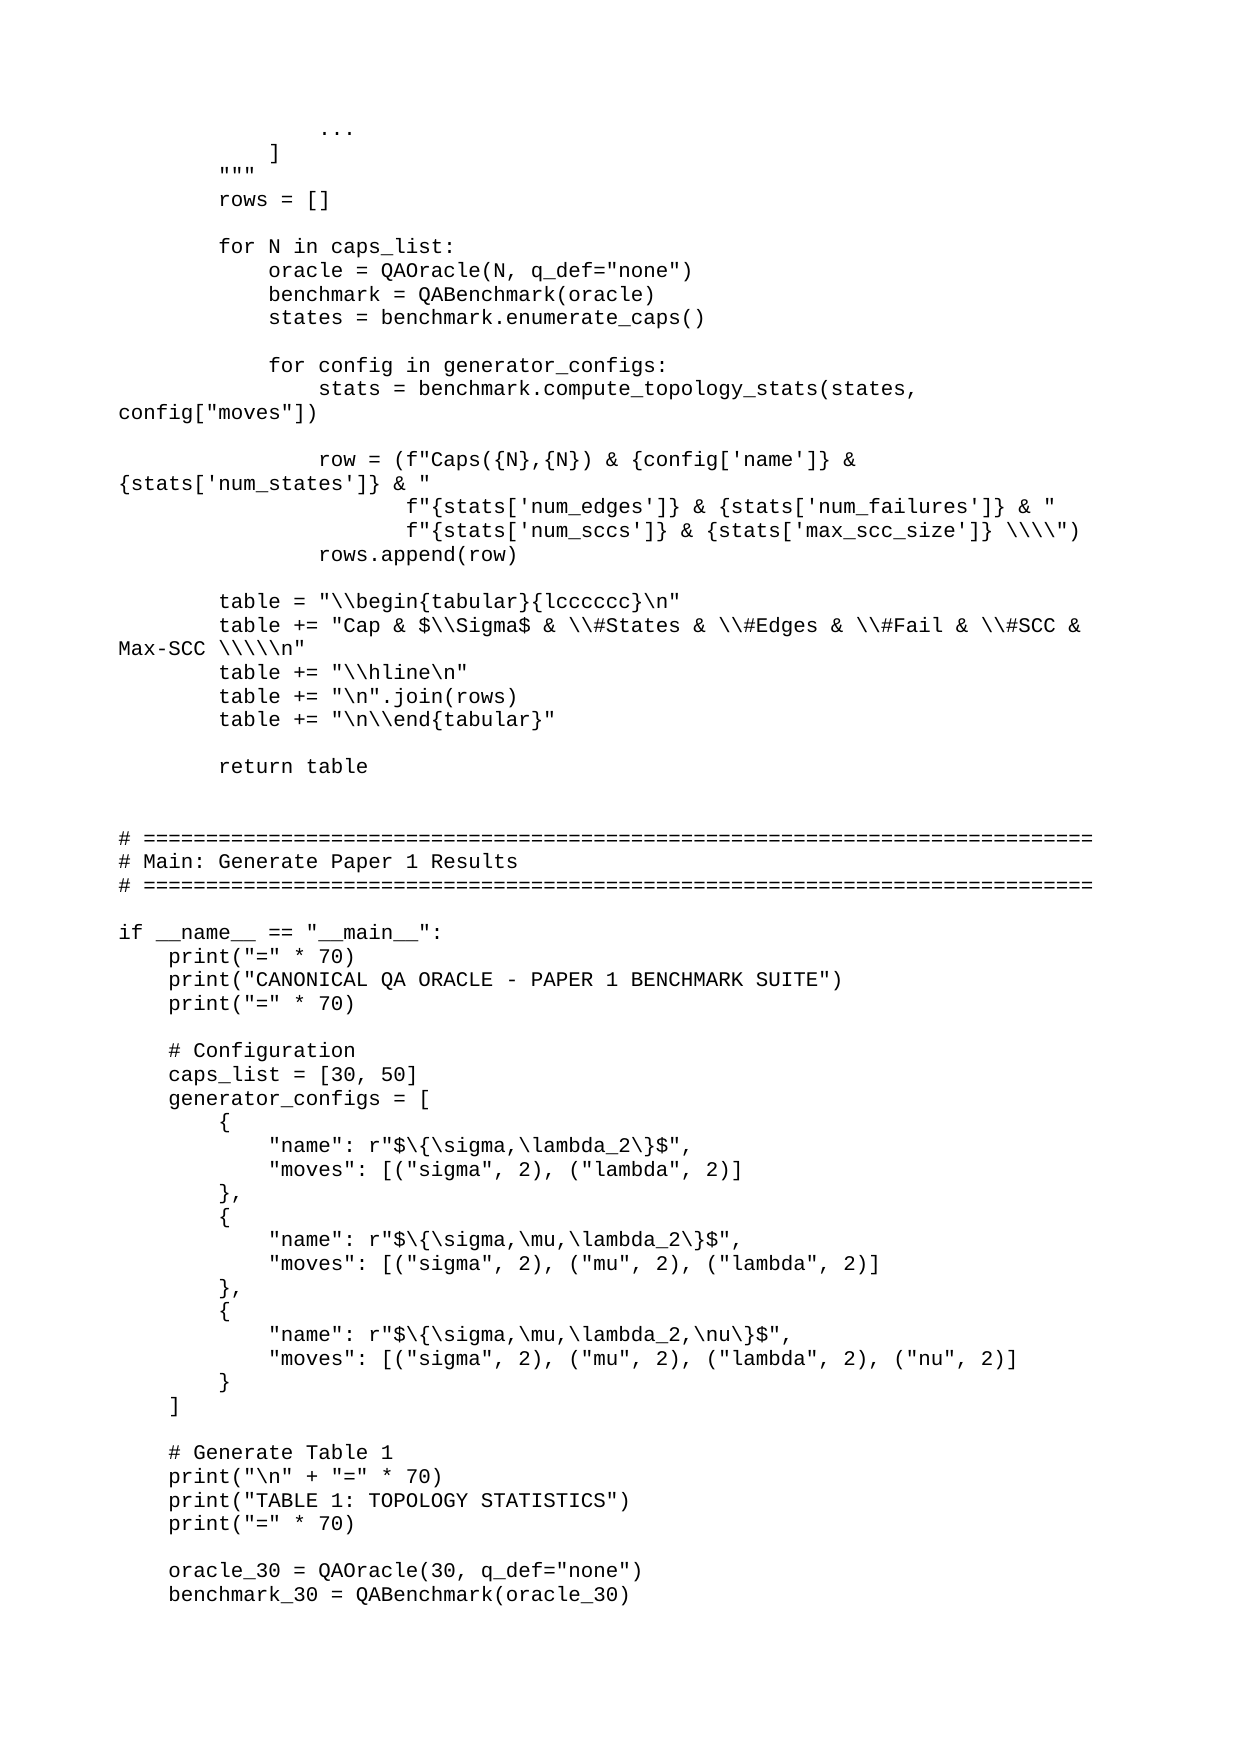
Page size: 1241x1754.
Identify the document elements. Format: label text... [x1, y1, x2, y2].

text """ [118, 165, 1122, 189]
text print("=" * 70) [118, 946, 1122, 969]
text table += "Cap & $\\Sigma$ & \\#States & \\#Edges & \\#Fail & \\#SCC & Max-SCC \\\\\n" [118, 615, 1122, 662]
text "name": r"$\{\sigma,\mu,\lambda_2,\nu\}$", [118, 1324, 1122, 1348]
text rows.append(row) [118, 544, 1122, 567]
text row = (f"Caps({N},{N}) & {config['name']} & {stats['num_states']} & " [118, 449, 1122, 496]
text table += "\n".join(rows) [118, 686, 1122, 709]
text states = benchmark.enumerate_caps() [118, 307, 1122, 331]
text print("\n" + "=" * 70) [118, 1466, 1122, 1489]
text return table [118, 757, 1122, 780]
text oracle = QAOracle(N, q_def="none") [118, 260, 1122, 284]
text ] [118, 1395, 1122, 1419]
text { [118, 1206, 1122, 1229]
text rows = [] [118, 189, 1122, 213]
text benchmark_30 = QABenchmark(oracle_30) [118, 1584, 1122, 1608]
text # ============================================================================ [118, 827, 1122, 851]
text "moves": [("sigma", 2), ("lambda", 2)] [118, 1158, 1122, 1182]
text if __name__ == "__main__": [118, 922, 1122, 946]
text for N in caps_list: [118, 236, 1122, 260]
text print("=" * 70) [118, 993, 1122, 1017]
text f"{stats['num_sccs']} & {stats['max_scc_size']} \\\\") [118, 520, 1122, 544]
text "name": r"$\{\sigma,\mu,\lambda_2\}$", [118, 1229, 1122, 1253]
text print("TABLE 1: TOPOLOGY STATISTICS") [118, 1489, 1122, 1513]
text "moves": [("sigma", 2), ("mu", 2), ("lambda", 2)] [118, 1253, 1122, 1277]
text "name": r"$\{\sigma,\lambda_2\}$", [118, 1135, 1122, 1158]
text caps_list = [30, 50] [118, 1064, 1122, 1088]
text table += "\n\\end{tabular}" [118, 709, 1122, 733]
text stats = benchmark.compute_topology_stats(states, config["moves"]) [118, 378, 1122, 426]
text for config in generator_configs: [118, 354, 1122, 378]
text print("CANONICAL QA ORACLE - PAPER 1 BENCHMARK SUITE") [118, 969, 1122, 993]
text ... [118, 118, 1122, 142]
text # Main: Generate Paper 1 Results [118, 851, 1122, 875]
text }, [118, 1182, 1122, 1206]
text "moves": [("sigma", 2), ("mu", 2), ("lambda", 2), ("nu", 2)] [118, 1348, 1122, 1371]
text { [118, 1111, 1122, 1135]
text table += "\\hline\n" [118, 662, 1122, 686]
text }, [118, 1277, 1122, 1300]
text # Generate Table 1 [118, 1442, 1122, 1466]
text print("=" * 70) [118, 1513, 1122, 1537]
text # Configuration [118, 1040, 1122, 1064]
text f"{stats['num_edges']} & {stats['num_failures']} & " [118, 496, 1122, 520]
text table = "\\begin{tabular}{lcccccc}\n" [118, 591, 1122, 615]
text generator_configs = [ [118, 1088, 1122, 1111]
text benchmark = QABenchmark(oracle) [118, 284, 1122, 307]
text ] [118, 142, 1122, 165]
text oracle_30 = QAOracle(30, q_def="none") [118, 1561, 1122, 1584]
text # ============================================================================ [118, 875, 1122, 898]
text { [118, 1300, 1122, 1324]
text } [118, 1371, 1122, 1395]
